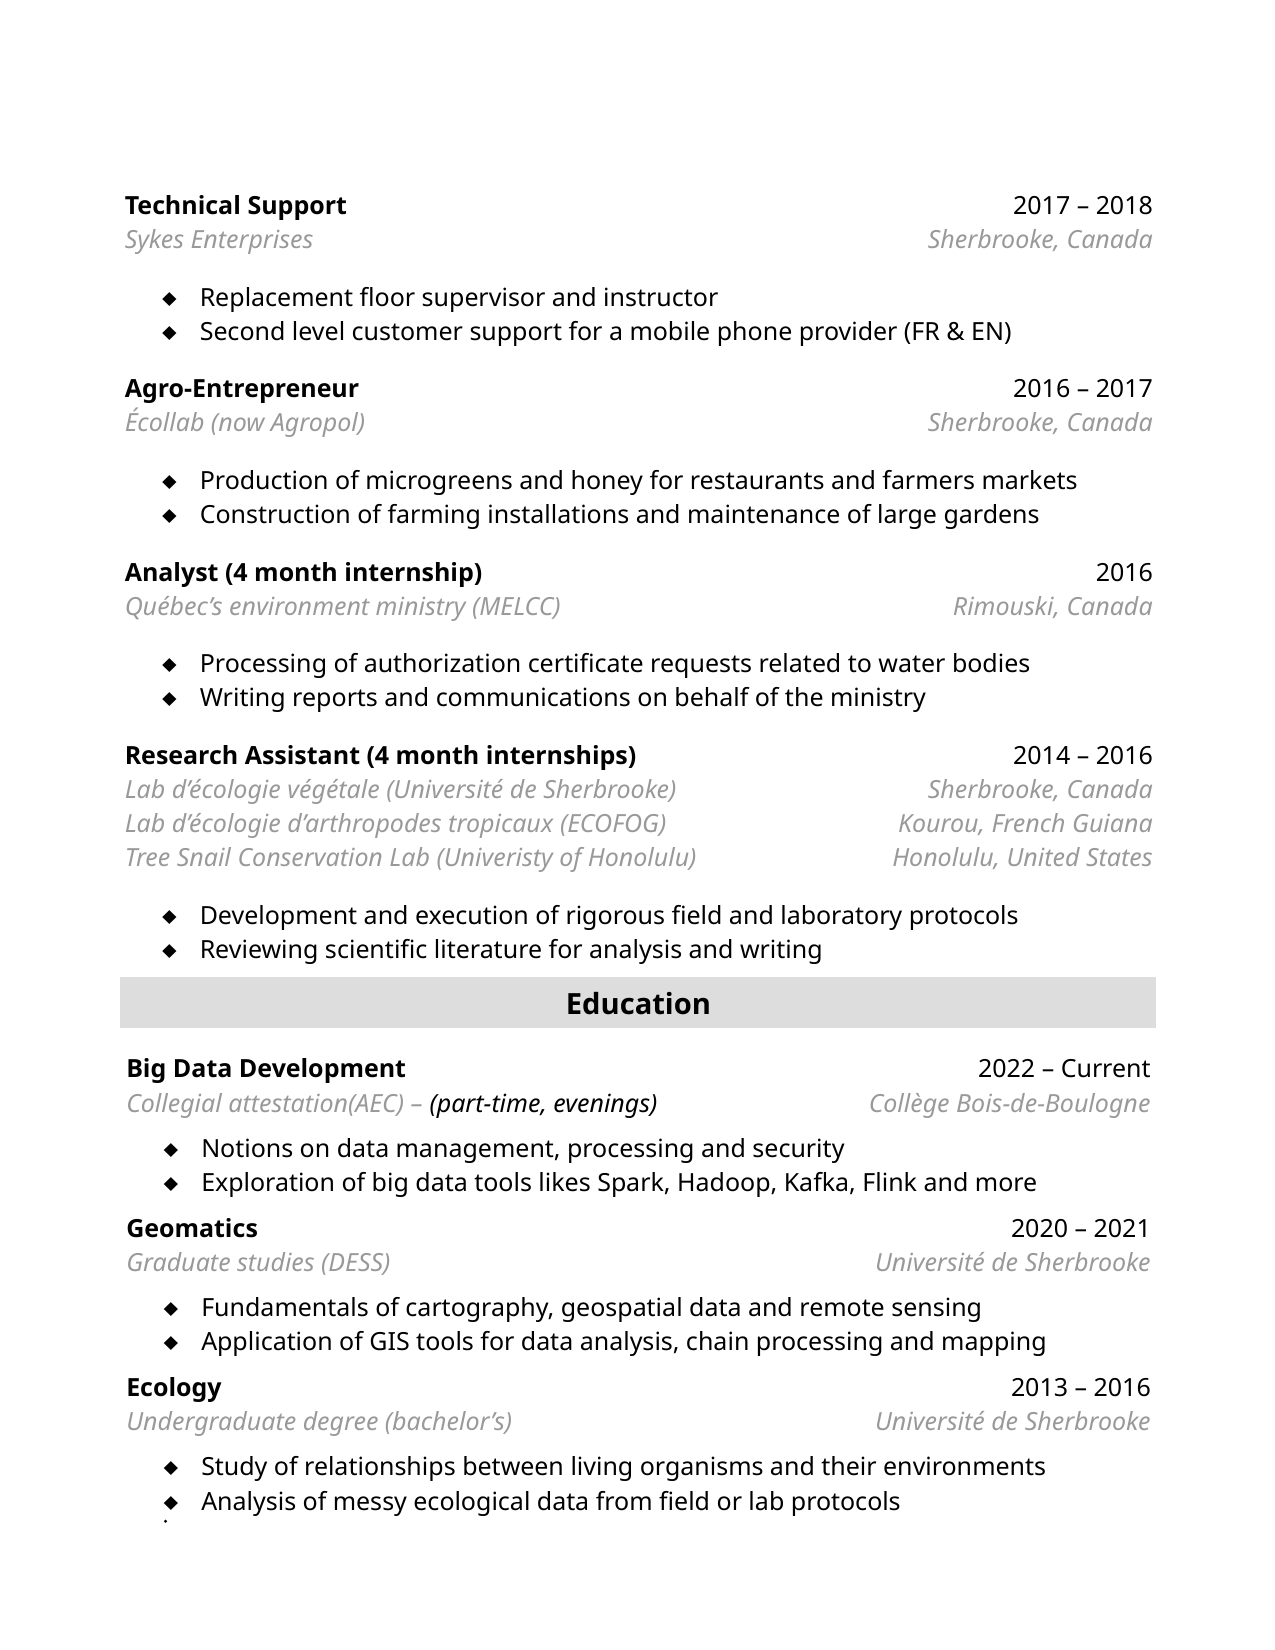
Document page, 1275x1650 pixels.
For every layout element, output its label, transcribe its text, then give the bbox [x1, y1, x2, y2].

table_header Education [120, 977, 1156, 1028]
table_cell 2013 – 2016 Université de Sherbrooke [806, 1364, 1156, 1443]
table_cell Geomatics Graduate studies (DESS) [120, 1205, 806, 1284]
table_cell Technical Support Sykes Enterprises [113, 176, 816, 267]
table_cell Big Data Development Collegial attestation(AEC) – (part-time, evenings) [120, 1028, 806, 1125]
table_cell Development and execution of rigorous field and laboratory protocols Reviewing scientific literature for analysis and writing [113, 886, 1164, 977]
table_cell Notions on data management, processing and security Exploration of big data tools likes Spark, Hadoop, Kafka, Flink and more [120, 1125, 1156, 1204]
table_cell Production of microgreens and honey for restaurants and farmers markets Construction of farming installations and maintenance of large gardens [113, 451, 1164, 542]
table_cell Processing of authorization certificate requests related to water bodies Writing reports and communications on behalf of the ministry [113, 634, 1164, 726]
table_cell 2016 Rimouski, Canada [816, 543, 1164, 634]
table_cell Fundamentals of cartography, geospatial data and remote sensing Application of GIS tools for data analysis, chain processing and mapping [120, 1284, 1156, 1364]
table_cell 2020 – 2021 Université de Sherbrooke [806, 1205, 1156, 1284]
table_cell Replacement floor supervisor and instructor Second level customer support for a mobile phone provider (FR & EN) [113, 268, 1164, 359]
table_cell [113, 118, 1164, 176]
table_cell Research Assistant (4 month internships) Lab d’écologie végétale (Université de Sherbrooke) Lab d’écologie d’arthropodes tropicaux (ECOFOG) Tree Snail Conservation Lab (Univeristy of Honolulu) [113, 726, 816, 886]
table_cell Ecology Undergraduate degree (bachelor’s) [120, 1364, 806, 1443]
table_cell 2014 – 2016 Sherbrooke, Canada Kourou, French Guiana Honolulu, United States [816, 726, 1164, 886]
table_cell 2017 – 2018 Sherbrooke, Canada [816, 176, 1164, 267]
table_cell Study of relationships between living organisms and their environments Analysis of messy ecological data from field or lab protocols [120, 1443, 1156, 1531]
table_cell 2022 – Current Collège Bois-de-Boulogne­ [806, 1028, 1156, 1125]
table_cell 2016 – 2017 Sherbrooke, Canada [816, 359, 1164, 451]
table_cell Agro-Entrepreneur Écollab (now Agropol) [113, 359, 816, 451]
table_cell Analyst (4 month internship) Québec’s environment ministry (MELCC) [113, 543, 816, 634]
